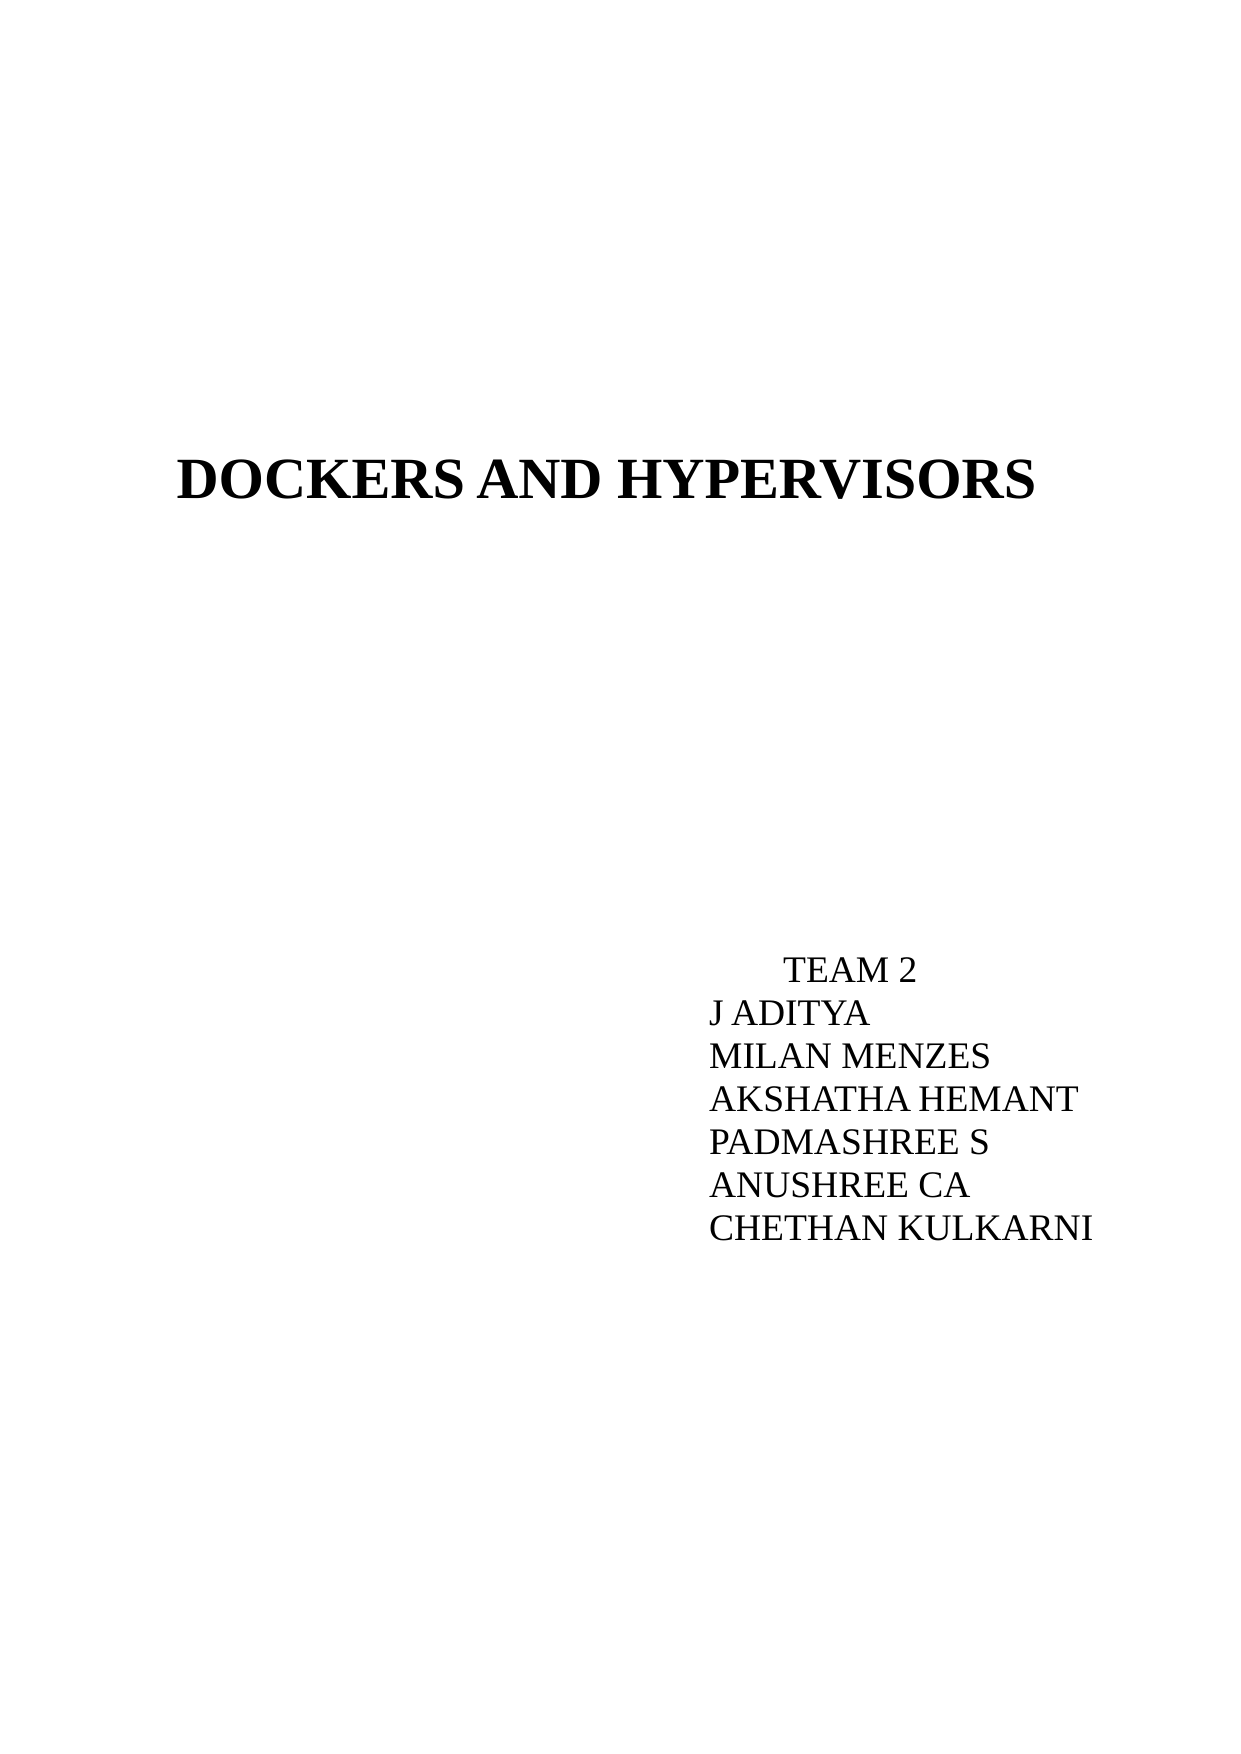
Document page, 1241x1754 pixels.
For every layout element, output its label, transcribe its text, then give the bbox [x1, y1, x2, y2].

text TEAM 2 [118, 947, 1122, 990]
text J ADITYA [118, 990, 1122, 1033]
text CHETHAN KULKARNI [118, 1206, 1122, 1249]
text PADMASHREE S [118, 1119, 1122, 1163]
text DOCKERS AND HYPERVISORS [118, 444, 1122, 511]
text AKSHATHA HEMANT [118, 1076, 1122, 1119]
text MILAN MENZES [118, 1033, 1122, 1076]
text ANUSHREE CA [118, 1163, 1122, 1206]
